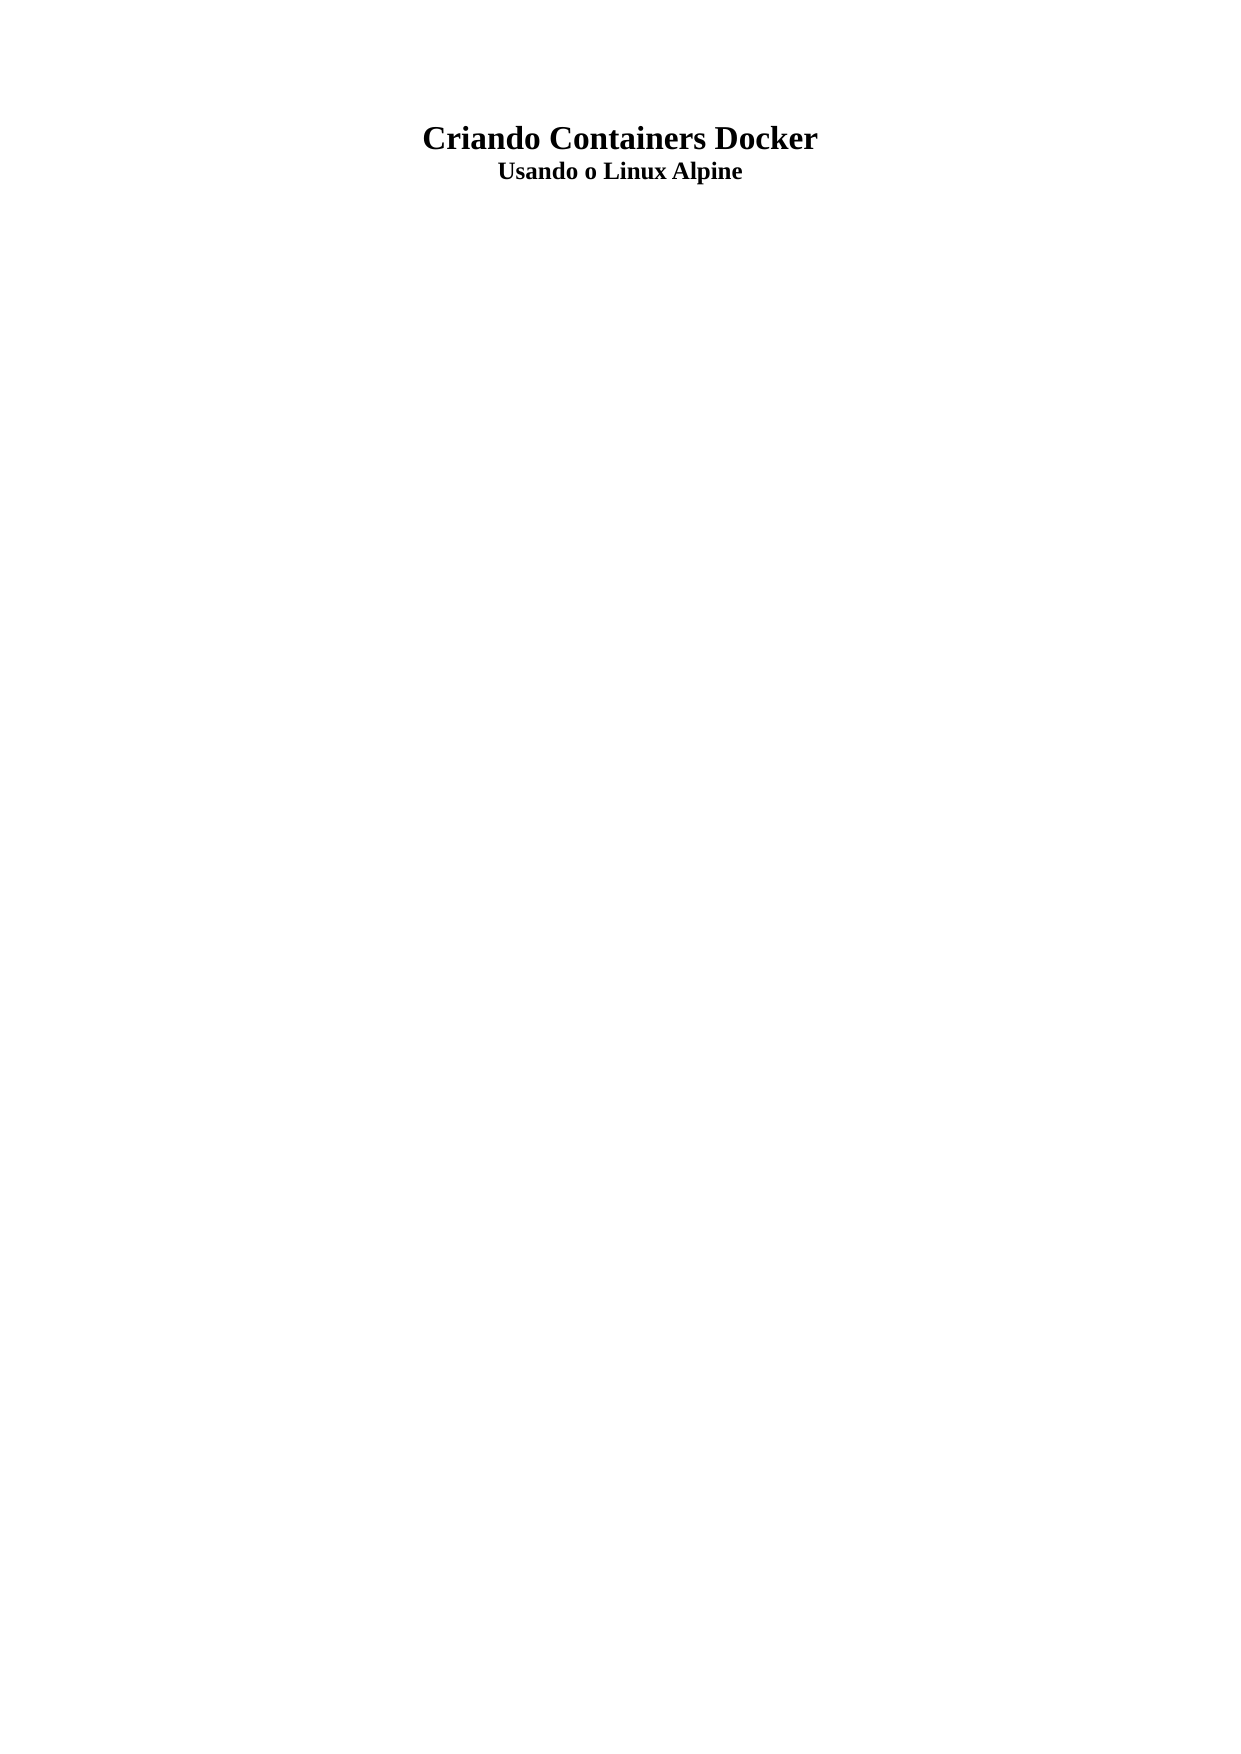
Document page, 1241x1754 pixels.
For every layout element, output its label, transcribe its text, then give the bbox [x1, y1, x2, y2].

text Criando Containers Docker [118, 118, 1122, 156]
text Usando o Linux Alpine [118, 156, 1122, 185]
